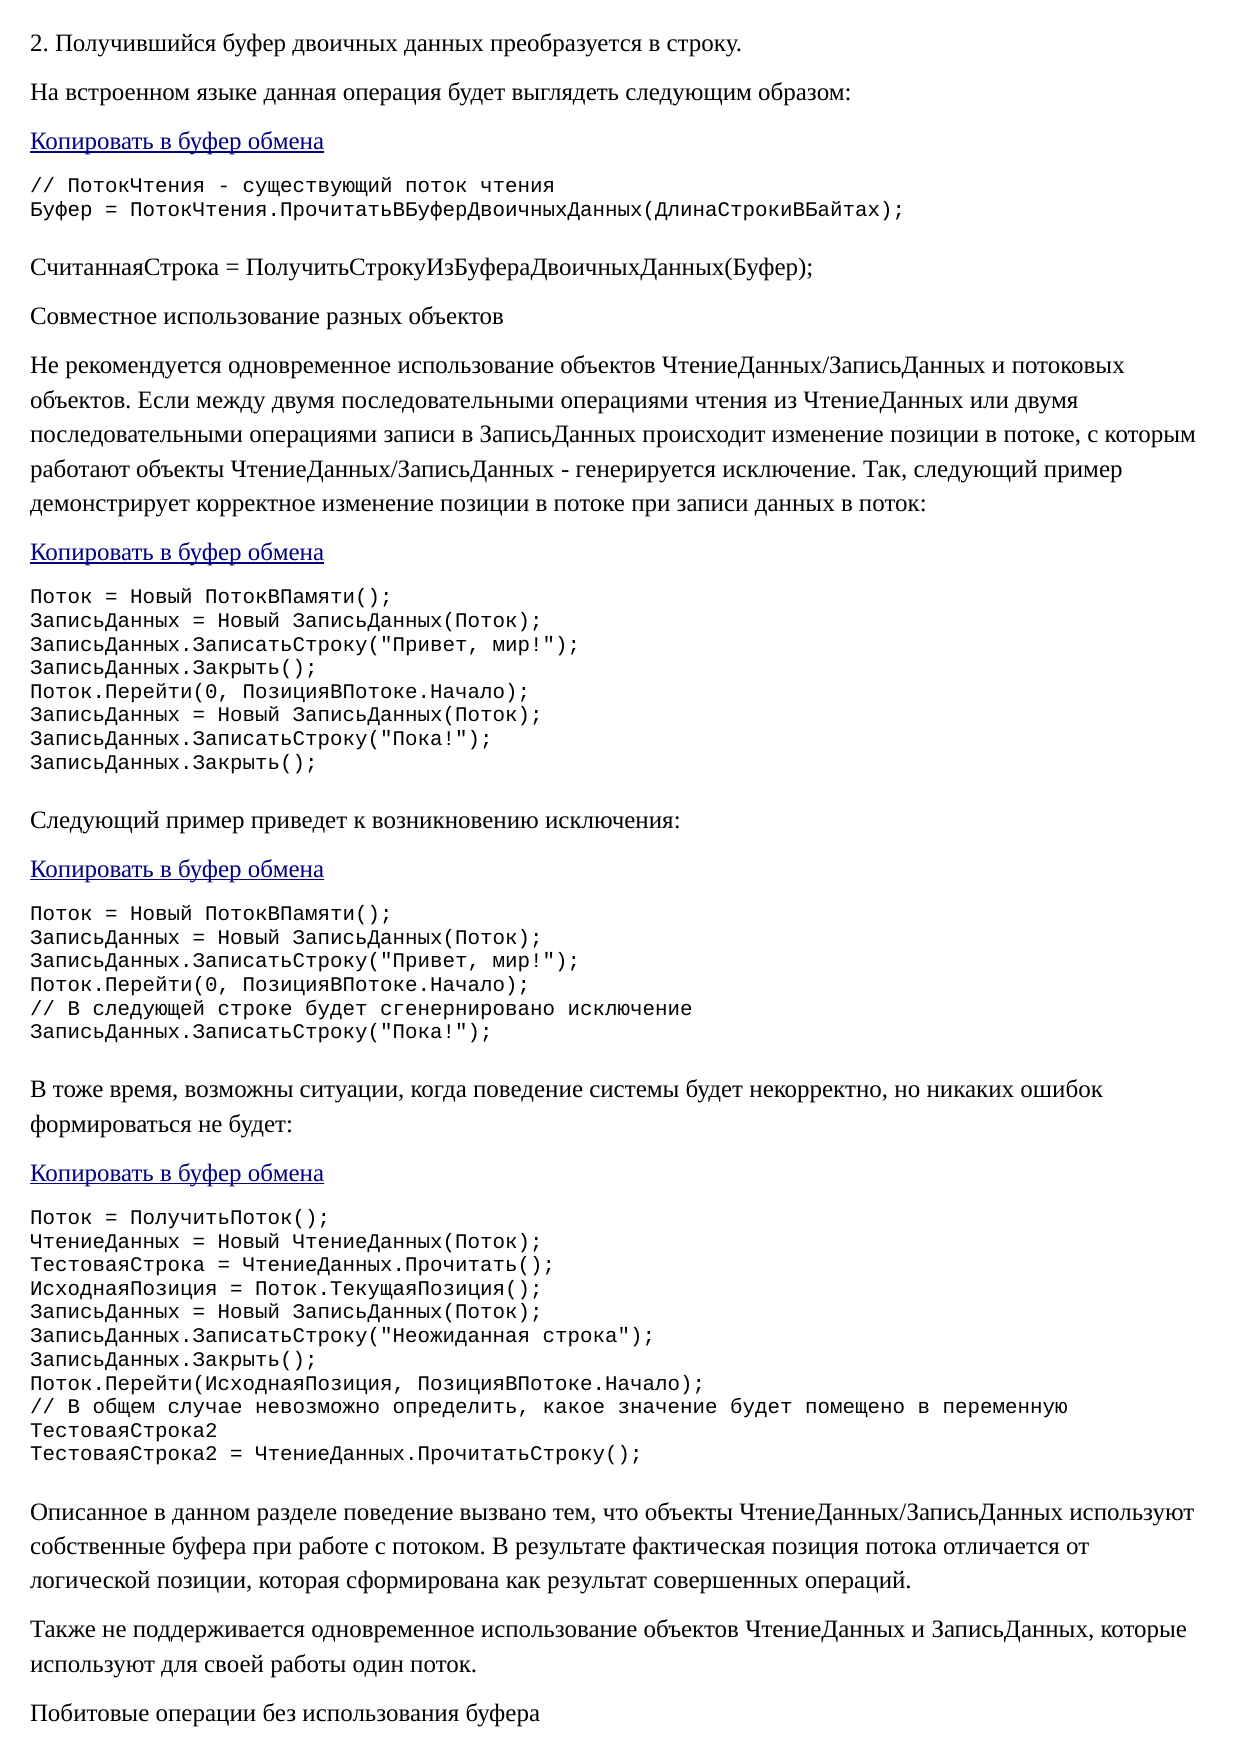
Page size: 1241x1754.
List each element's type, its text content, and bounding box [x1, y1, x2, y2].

text ЗаписьДанных = Новый ЗаписьДанных(Поток); [30, 927, 1211, 950]
text Следующий пример приведет к возникновению исключения: [30, 805, 1211, 834]
text Поток.Перейти(0, ПозицияВПотоке.Начало); [30, 681, 1211, 704]
text ЗаписьДанных.ЗаписатьСтроку("Привет, мир!"); [30, 633, 1211, 657]
text ЗаписьДанных.ЗаписатьСтроку("Привет, мир!"); [30, 950, 1211, 974]
text Копировать в буфер обмена [30, 854, 1211, 883]
text Совместное использование разных объектов [30, 301, 1211, 330]
text СчитаннаяСтрока = ПолучитьСтрокуИзБуфераДвоичныхДанных(Буфер); [30, 252, 1211, 281]
text ЗаписьДанных.ЗаписатьСтроку("Пока!"); [30, 1021, 1211, 1045]
text // ПотокЧтения - существующий поток чтения [30, 175, 1211, 199]
text ЗаписьДанных.ЗаписатьСтроку("Неожиданная строка"); [30, 1325, 1211, 1349]
text ЗаписьДанных.ЗаписатьСтроку("Пока!"); [30, 728, 1211, 752]
text Описанное в данном разделе поведение вызвано тем, что объекты ЧтениеДанных/ЗаписьДанных используют собственные буфера при работе с потоком. В результате фактическая позиция потока отличается от логической позиции, которая сформирована как результат совершенных операций. [30, 1497, 1211, 1594]
text Побитовые операции без использования буфера [30, 1698, 1211, 1727]
text // В следующей строке будет сгенернировано исключение [30, 998, 1211, 1021]
text Поток.Перейти(0, ПозицияВПотоке.Начало); [30, 974, 1211, 998]
text Поток = ПолучитьПоток(); [30, 1207, 1211, 1231]
text ЗаписьДанных = Новый ЗаписьДанных(Поток); [30, 610, 1211, 633]
text ИсходнаяПозиция = Поток.ТекущаяПозиция(); [30, 1278, 1211, 1302]
text 2. Получившийся буфер двоичных данных преобразуется в строку. [30, 28, 1211, 57]
text Поток = Новый ПотокВПамяти(); [30, 903, 1211, 927]
text Также не поддерживается одновременное использование объектов ЧтениеДанных и ЗаписьДанных, которые используют для своей работы один поток. [30, 1614, 1211, 1678]
text Буфер = ПотокЧтения.ПрочитатьВБуферДвоичныхДанных(ДлинаСтрокиВБайтах); [30, 199, 1211, 223]
text Поток.Перейти(ИсходнаяПозиция, ПозицияВПотоке.Начало); [30, 1372, 1211, 1396]
text ТестоваяСтрока2 = ЧтениеДанных.ПрочитатьСтроку(); [30, 1443, 1211, 1467]
text Копировать в буфер обмена [30, 126, 1211, 155]
text ЧтениеДанных = Новый ЧтениеДанных(Поток); [30, 1231, 1211, 1254]
text ЗаписьДанных.Закрыть(); [30, 752, 1211, 775]
text Копировать в буфер обмена [30, 537, 1211, 566]
text В тоже время, возможны ситуации, когда поведение системы будет некорректно, но никаких ошибок формироваться не будет: [30, 1074, 1211, 1138]
text Копировать в буфер обмена [30, 1158, 1211, 1187]
text Не рекомендуется одновременное использование объектов ЧтениеДанных/ЗаписьДанных и потоковых объектов. Если между двумя последовательными операциями чтения из ЧтениеДанных или двумя последовательными операциями записи в ЗаписьДанных происходит изменение позиции в потоке, с которым работают объекты ЧтениеДанных/ЗаписьДанных ‑ генерируется исключение. Так, следующий пример демонстрирует корректное изменение позиции в потоке при записи данных в поток: [30, 350, 1211, 517]
text На встроенном языке данная операция будет выглядеть следующим образом: [30, 77, 1211, 106]
text ТестоваяСтрока = ЧтениеДанных.Прочитать(); [30, 1254, 1211, 1278]
text ЗаписьДанных.Закрыть(); [30, 657, 1211, 681]
text ЗаписьДанных = Новый ЗаписьДанных(Поток); [30, 1302, 1211, 1325]
text // В общем случае невозможно определить, какое значение будет помещено в переменную ТестоваяСтрока2 [30, 1396, 1211, 1443]
text Поток = Новый ПотокВПамяти(); [30, 586, 1211, 610]
text ЗаписьДанных = Новый ЗаписьДанных(Поток); [30, 704, 1211, 728]
text ЗаписьДанных.Закрыть(); [30, 1349, 1211, 1372]
